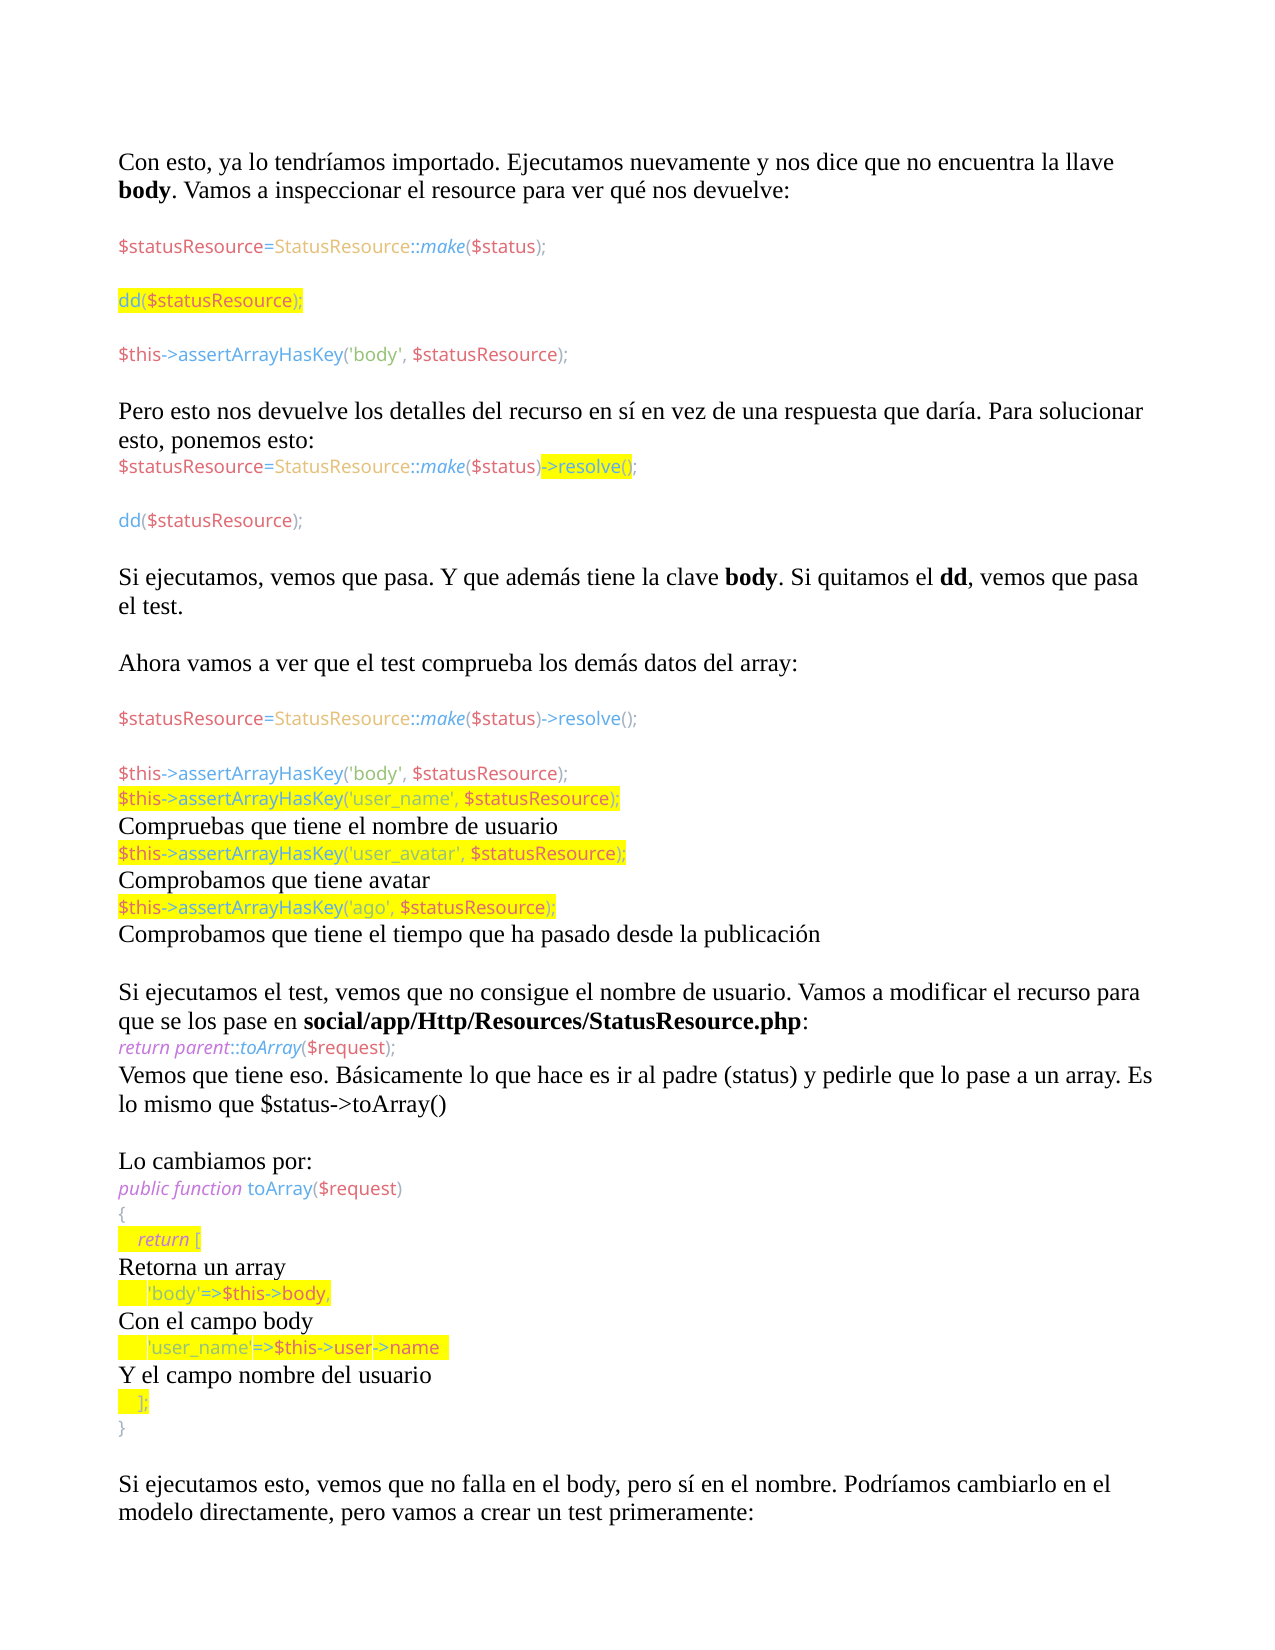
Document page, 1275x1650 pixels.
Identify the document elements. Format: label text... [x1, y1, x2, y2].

text $this->assertArrayHasKey('ago', $statusResource); [118, 894, 1157, 919]
text $statusResource=StatusResource::make($status)->resolve(); dd($statusResource); [118, 453, 1157, 533]
text Si ejecutamos, vemos que pasa. Y que además tiene la clave body. Si quitamos el dd, vemos que pasa el test. [118, 562, 1157, 619]
text 'user_name'=>$this->user->name Y el campo nombre del usuario [118, 1335, 1157, 1389]
text public function toArray($request) { return [ Retorna un array [118, 1175, 1157, 1280]
text Vemos que tiene eso. Básicamente lo que hace es ir al padre (status) y pedirle que lo pase a un array. Es lo mismo que $status->toArray() [118, 1060, 1157, 1118]
text return parent::toArray($request); [118, 1034, 1157, 1060]
text Ahora vamos a ver que el test comprueba los demás datos del array: [118, 648, 1157, 677]
text $statusResource=StatusResource::make($status)->resolve(); $this->assertArrayHasKey('body', $statusResource); $this->assertArrayHasKey('user_name', $statusResource); Compruebas que tiene el nombre de usuario [118, 706, 1157, 840]
text Si ejecutamos esto, vemos que no falla en el body, pero sí en el nombre. Podríamos cambiarlo en el modelo directamente, pero vamos a crear un test primeramente: [118, 1469, 1157, 1526]
text $statusResource=StatusResource::make($status); dd($statusResource); $this->assertArrayHasKey('body', $statusResource); [118, 233, 1157, 367]
text ]; } [118, 1389, 1157, 1440]
text Comprobamos que tiene el tiempo que ha pasado desde la publicación [118, 919, 1157, 948]
text Pero esto nos devuelve los detalles del recurso en sí en vez de una respuesta que daría. Para solucionar esto, ponemos esto: [118, 396, 1157, 453]
text Lo cambiamos por: [118, 1146, 1157, 1175]
text $this->assertArrayHasKey('user_avatar', $statusResource); Comprobamos que tiene avatar [118, 840, 1157, 894]
text 'body'=>$this->body, Con el campo body [118, 1280, 1157, 1335]
text Si ejecutamos el test, vemos que no consigue el nombre de usuario. Vamos a modificar el recurso para que se los pase en social/app/Http/Resources/StatusResource.php: [118, 977, 1157, 1034]
text Con esto, ya lo tendríamos importado. Ejecutamos nuevamente y nos dice que no encuentra la llave body. Vamos a inspeccionar el resource para ver qué nos devuelve: [118, 147, 1157, 204]
